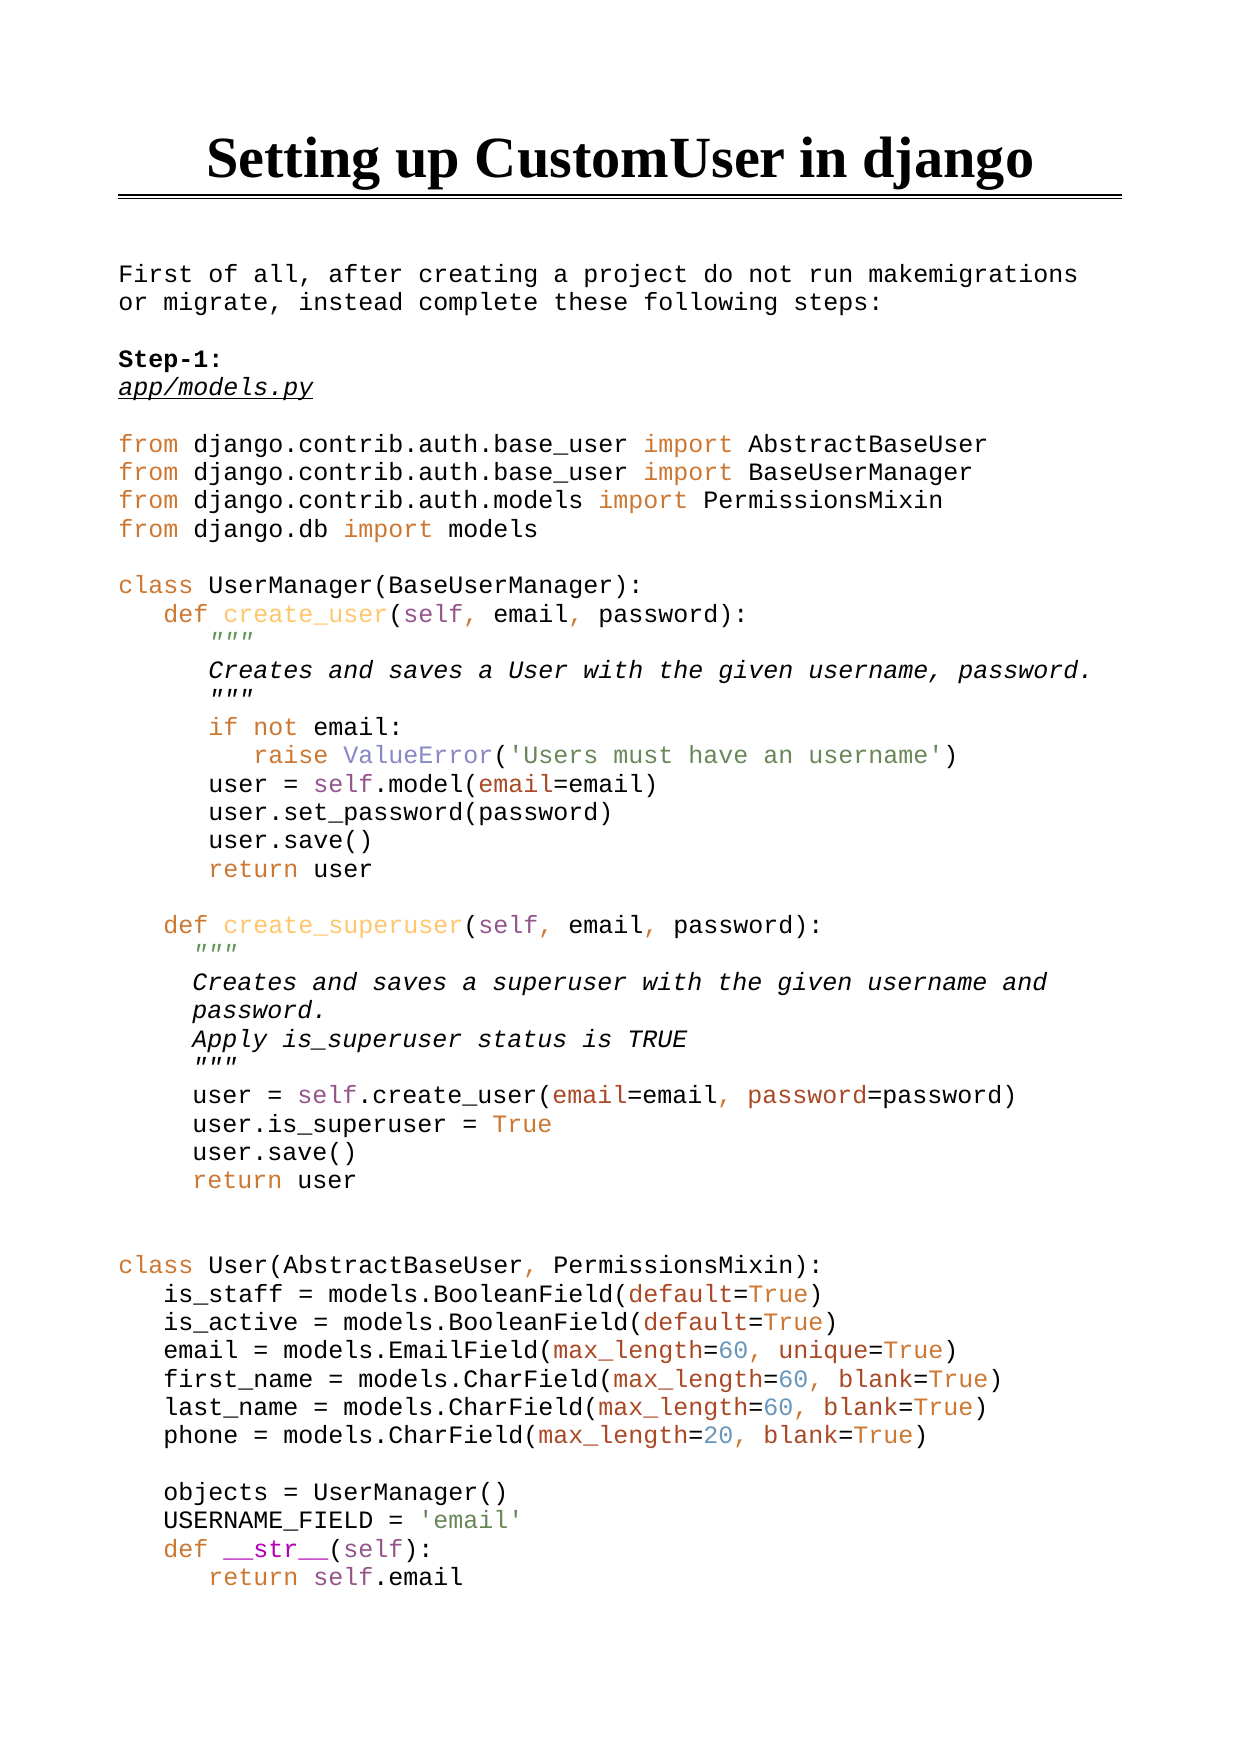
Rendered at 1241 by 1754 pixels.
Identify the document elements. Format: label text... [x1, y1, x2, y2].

text class User(AbstractBaseUser, PermissionsMixin): [118, 1253, 1122, 1281]
text First of all, after creating a project do not run makemigrations or migrate, instead complete these following steps: [118, 261, 1122, 318]
text return user [118, 1168, 1122, 1196]
text Apply is_superuser status is TRUE [118, 1026, 1122, 1054]
text """ [118, 941, 1122, 969]
text objects = UserManager() [118, 1479, 1122, 1508]
text """ [118, 629, 1122, 658]
text Creates and saves a User with the given username, password. [118, 658, 1122, 686]
text user.save() [118, 828, 1122, 856]
text user.is_superuser = True [118, 1111, 1122, 1139]
text phone = models.CharField(max_length=20, blank=True) [118, 1423, 1122, 1451]
text if not email: [118, 714, 1122, 743]
text Step-1: [118, 346, 1122, 374]
text return user [118, 856, 1122, 884]
text """ [118, 1054, 1122, 1083]
text email = models.EmailField(max_length=60, unique=True) [118, 1338, 1122, 1366]
text user = self.create_user(email=email, password=password) [118, 1083, 1122, 1111]
text return self.email [118, 1564, 1122, 1593]
text user.save() [118, 1139, 1122, 1168]
text Setting up CustomUser in django [118, 118, 1122, 194]
text from django.contrib.auth.models import PermissionsMixin [118, 488, 1122, 516]
text from django.contrib.auth.base_user import AbstractBaseUser [118, 431, 1122, 459]
text def create_user(self, email, password): [118, 601, 1122, 629]
text last_name = models.CharField(max_length=60, blank=True) [118, 1394, 1122, 1423]
text user.set_password(password) [118, 799, 1122, 828]
text USERNAME_FIELD = 'email' [118, 1508, 1122, 1536]
text Creates and saves a superuser with the given username and password. [118, 969, 1122, 1026]
text first_name = models.CharField(max_length=60, blank=True) [118, 1366, 1122, 1394]
text from django.db import models [118, 516, 1122, 544]
text app/models.py [118, 374, 1122, 403]
text is_active = models.BooleanField(default=True) [118, 1309, 1122, 1338]
text raise ValueError('Users must have an username') [118, 743, 1122, 771]
text def __str__(self): [118, 1536, 1122, 1564]
text class UserManager(BaseUserManager): [118, 573, 1122, 601]
text from django.contrib.auth.base_user import BaseUserManager [118, 459, 1122, 488]
text user = self.model(email=email) [118, 771, 1122, 799]
text is_staff = models.BooleanField(default=True) [118, 1281, 1122, 1309]
text def create_superuser(self, email, password): [118, 913, 1122, 941]
text """ [118, 686, 1122, 714]
